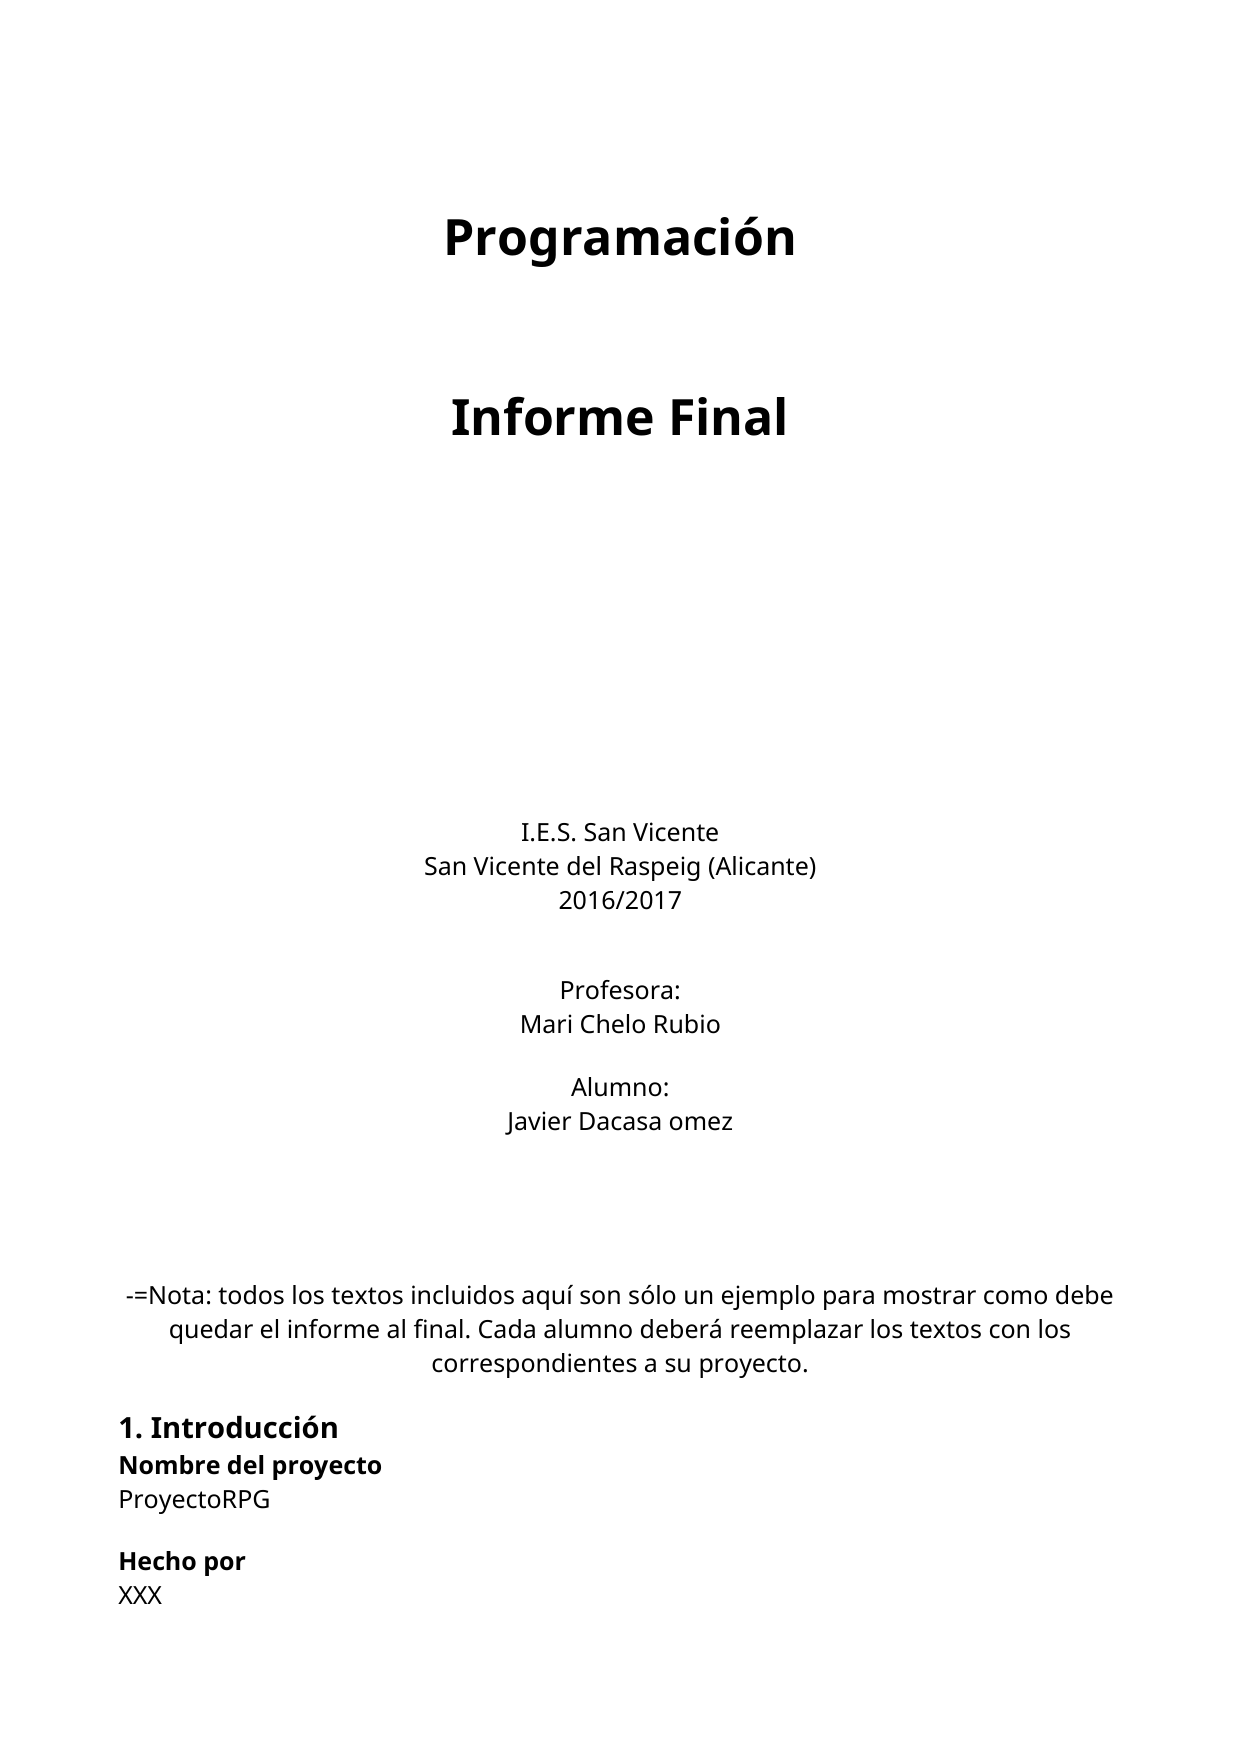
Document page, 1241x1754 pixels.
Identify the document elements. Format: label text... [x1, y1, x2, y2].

text Informe Final [118, 382, 1122, 451]
text Nombre del proyecto [118, 1447, 1122, 1481]
text San Vicente del Raspeig (Alicante) [118, 849, 1122, 883]
text Profesora: [118, 973, 1122, 1007]
text ProyectoRPG [118, 1481, 1122, 1515]
text XXX [118, 1577, 1122, 1612]
text -=Nota: todos los textos incluidos aquí son sólo un ejemplo para mostrar como debe quedar el informe al final. Cada alumno deberá reemplazar los textos con los correspondientes a su proyecto. [118, 1277, 1122, 1379]
text 2016/2017 [118, 883, 1122, 917]
text I.E.S. San Vicente [118, 815, 1122, 849]
text Javier Dacasa omez [118, 1103, 1122, 1137]
text 1. Introducción [118, 1408, 1122, 1447]
text Mari Chelo Rubio [118, 1007, 1122, 1041]
text Programación [118, 202, 1122, 270]
text Alumno: [118, 1069, 1122, 1103]
text Hecho por [118, 1543, 1122, 1577]
